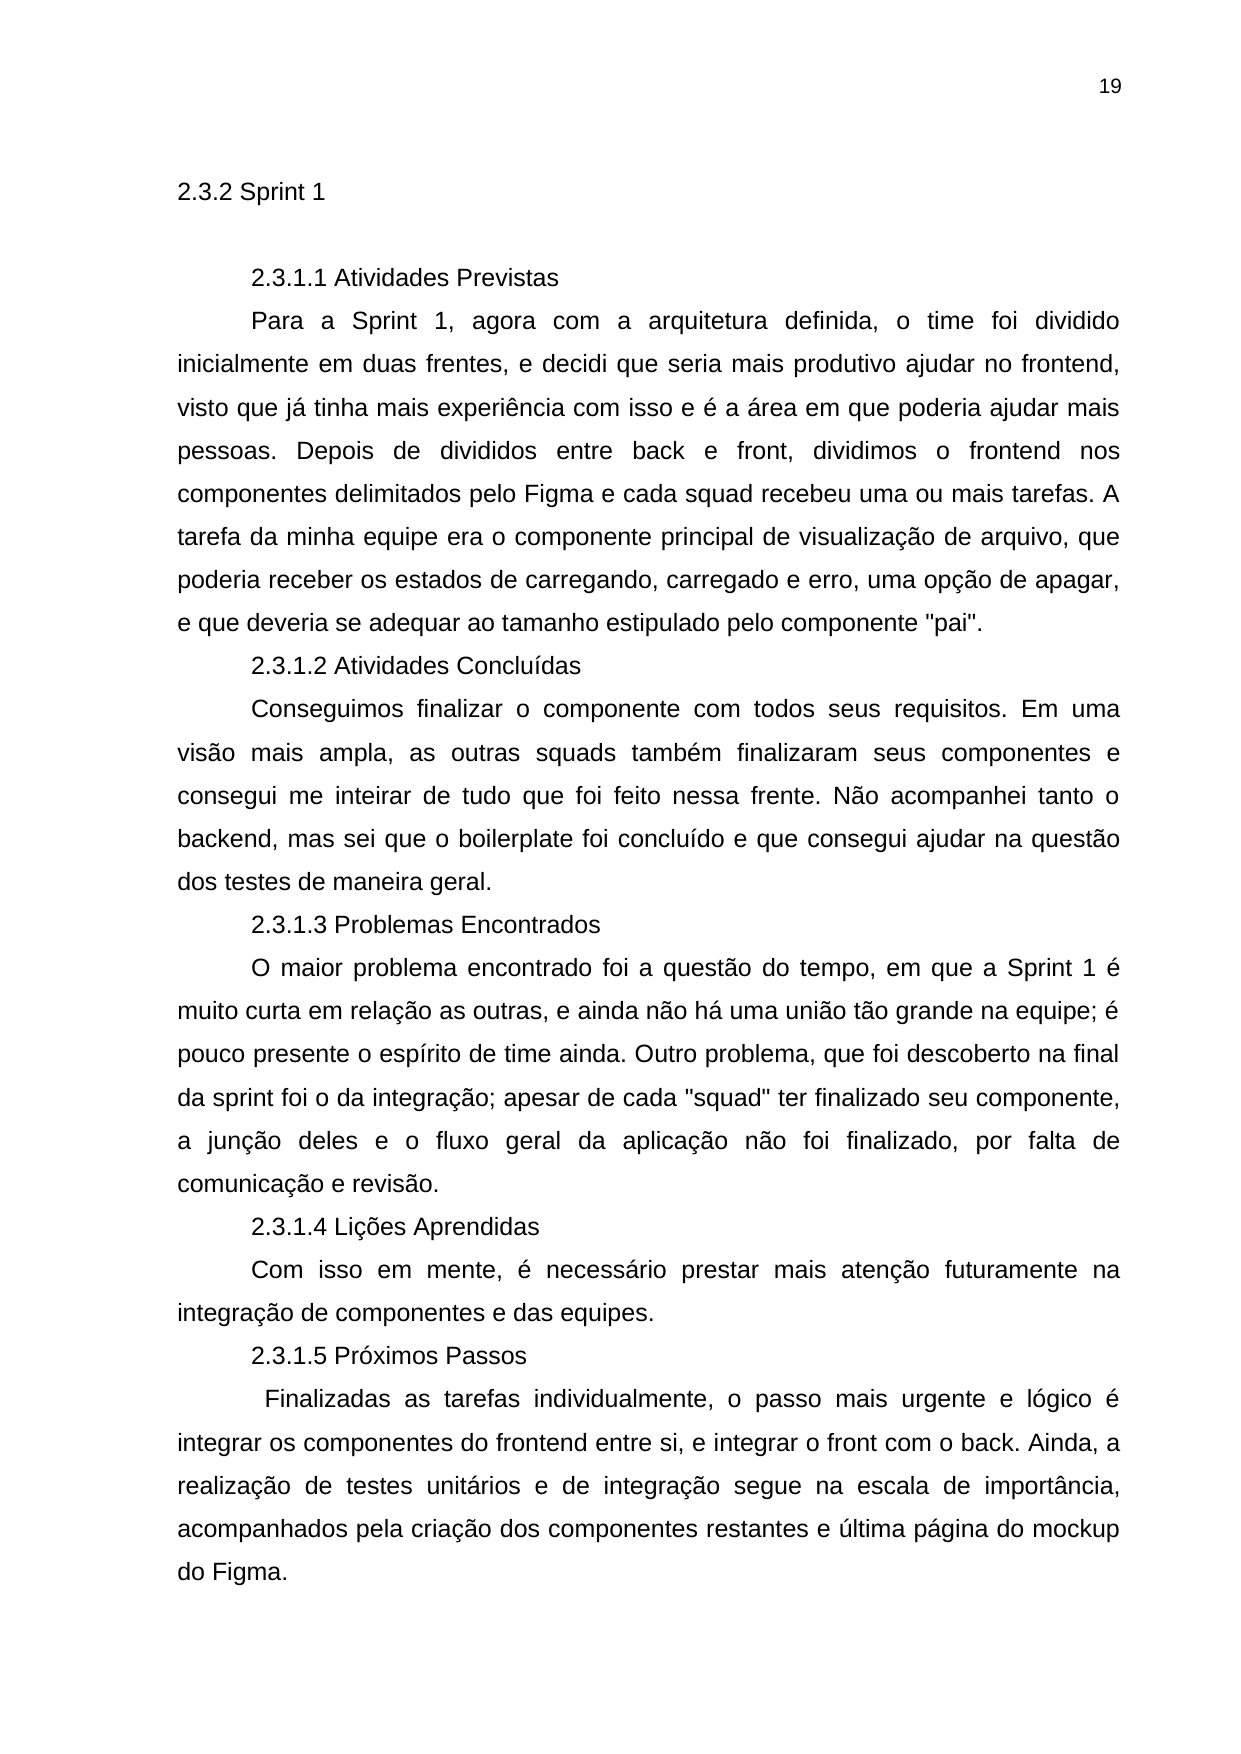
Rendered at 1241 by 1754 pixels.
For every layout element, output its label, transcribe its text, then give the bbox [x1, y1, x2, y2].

list 2.3.1.5 Próximos Passos [177, 1341, 1122, 1370]
list 2.3.1.3 Problemas Encontrados [177, 910, 1122, 939]
list Finalizadas as tarefas individualmente, o passo mais urgente e lógico é integrar os componentes do frontend entre si, e integrar o front com o back. Ainda, a realização de testes unitários e de integração segue na escala de importância, acompanhados pela criação dos componentes restantes e última página do mockup do Figma. [177, 1384, 1122, 1586]
text 2.3.1.1 Atividades Previstas [177, 263, 1122, 292]
list O maior problema encontrado foi a questão do tempo, em que a Sprint 1 é muito curta em relação as outras, e ainda não há uma união tão grande na equipe; é pouco presente o espírito de time ainda. Outro problema, que foi descoberto na final da sprint foi o da integração; apesar de cada "squad" ter finalizado seu componente, a junção deles e o fluxo geral da aplicação não foi finalizado, por falta de comunicação e revisão. [177, 953, 1122, 1198]
list Conseguimos finalizar o componente com todos seus requisitos. Em uma visão mais ampla, as outras squads também finalizaram seus componentes e consegui me inteirar de tudo que foi feito nessa frente. Não acompanhei tanto o backend, mas sei que o boilerplate foi concluído e que consegui ajudar na questão dos testes de maneira geral. [177, 694, 1122, 896]
list 2.3.1.4 Lições Aprendidas [177, 1212, 1122, 1241]
list Para a Sprint 1, agora com a arquitetura definida, o time foi dividido inicialmente em duas frentes, e decidi que seria mais produtivo ajudar no frontend, visto que já tinha mais experiência com isso e é a área em que poderia ajudar mais pessoas. Depois de divididos entre back e front, dividimos o frontend nos componentes delimitados pelo Figma e cada squad recebeu uma ou mais tarefas. A tarefa da minha equipe era o componente principal de visualização de arquivo, que poderia receber os estados de carregando, carregado e erro, uma opção de apagar, e que deveria se adequar ao tamanho estipulado pelo componente "pai". [177, 306, 1122, 637]
list 2.3.2 Sprint 1 [177, 177, 1122, 206]
list 2.3.1.2 Atividades Concluídas [177, 651, 1122, 680]
list Com isso em mente, é necessário prestar mais atenção futuramente na integração de componentes e das equipes. [177, 1255, 1122, 1327]
